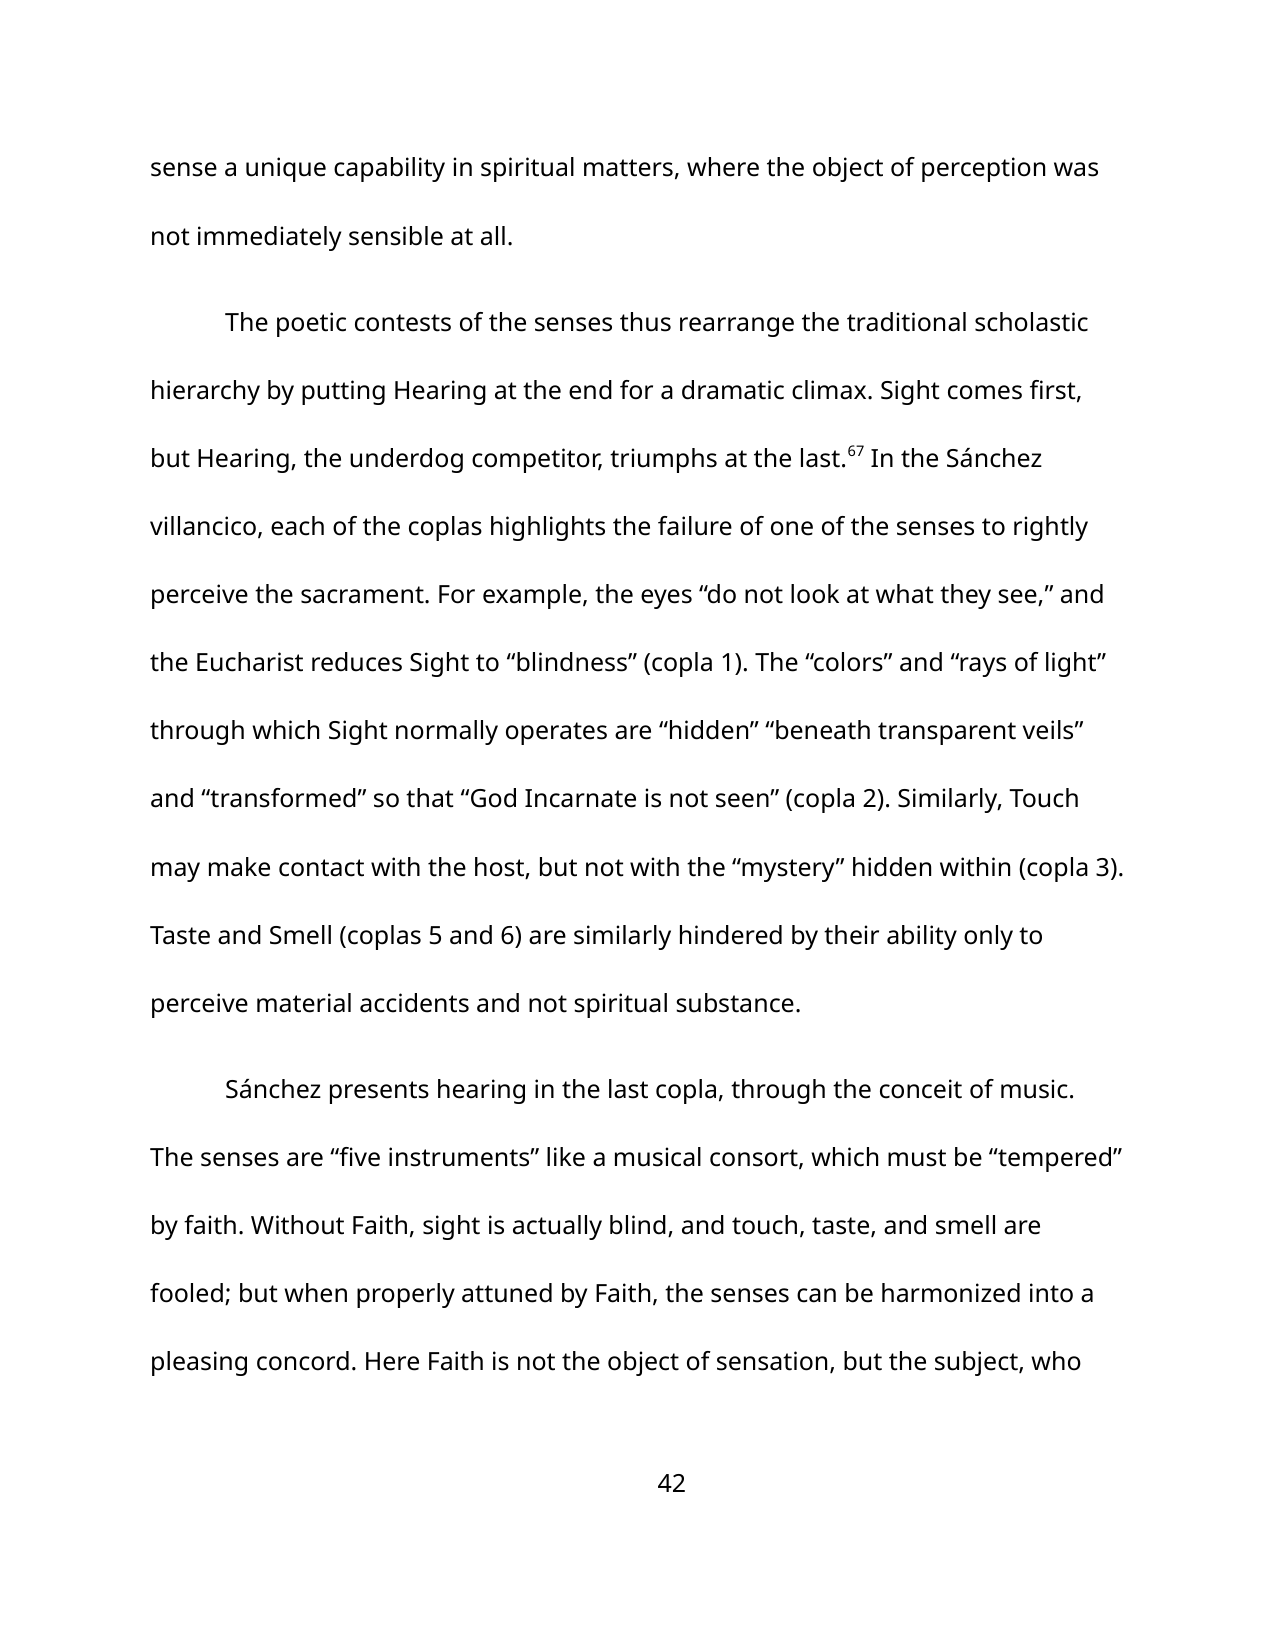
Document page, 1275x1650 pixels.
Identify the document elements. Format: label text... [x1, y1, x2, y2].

text sense a unique capability in spiritual matters, where the object of perception was not immediately sensible at all. [150, 150, 1125, 252]
text Sánchez presents hearing in the last copla, through the conceit of music. The senses are “five instruments” like a musical consort, which must be “tempered” by faith. Without Faith, sight is actually blind, and touch, taste, and smell are fooled; but when properly attuned by Faith, the senses can be harmonized into a pleasing concord. Here Faith is not the object of sensation, but the subject, who [150, 1071, 1125, 1378]
text The poetic contests of the senses thus rearrange the traditional scholastic hierarchy by putting Hearing at the end for a dramatic climax. Sight comes first, but Hearing, the underdog competitor, triumphs at the last. In the Sánchez villancico, each of the coplas highlights the failure of one of the senses to rightly perceive the sacrament. For example, the eyes “do not look at what they see,” and the Eucharist reduces Sight to “blindness” (copla 1). The “colors” and “rays of light” through which Sight normally operates are “hidden” “beneath transparent veils” and “transformed” so that “God Incarnate is not seen” (copla 2). Similarly, Touch may make contact with the host, but not with the “mystery” hidden within (copla 3). Taste and Smell (coplas 5 and 6) are similarly hindered by their ability only to perceive material accidents and not spiritual substance. [150, 304, 1125, 1019]
